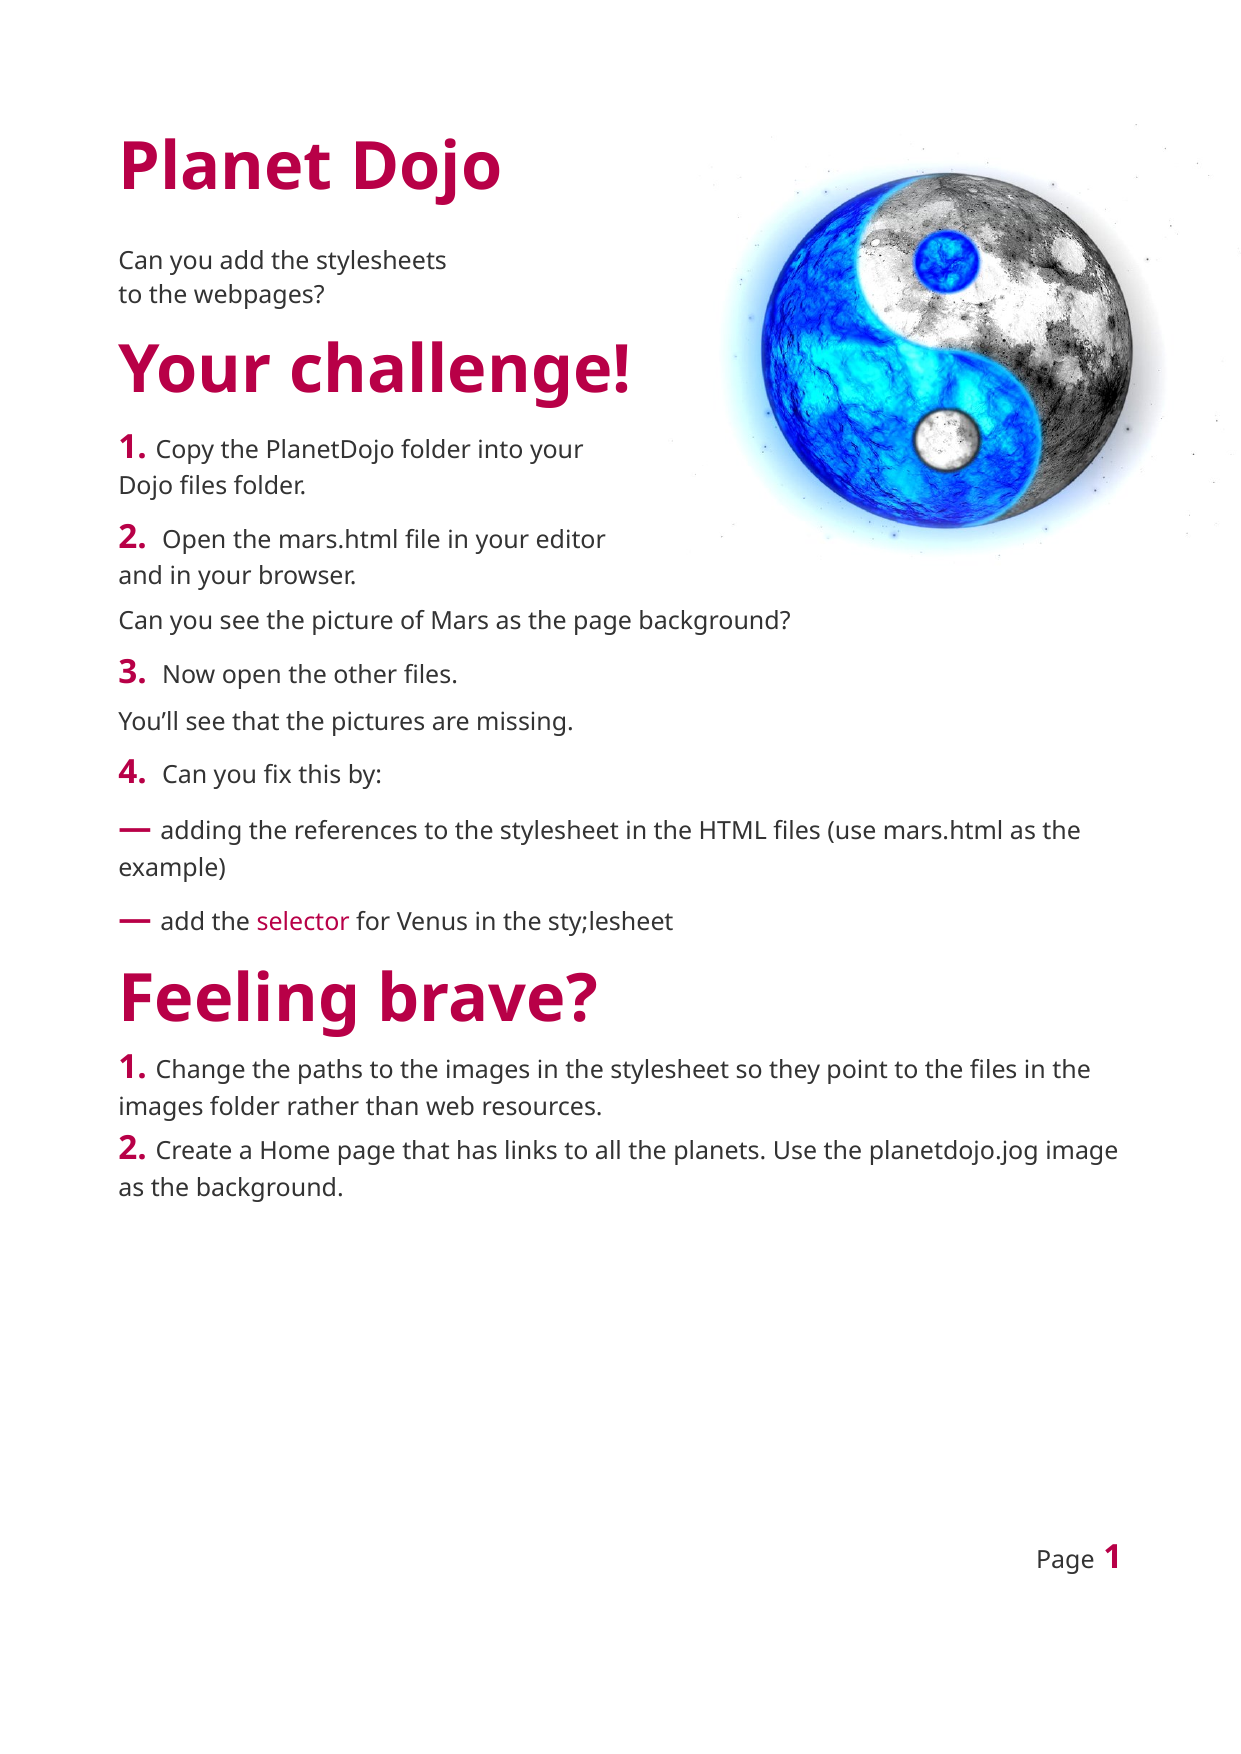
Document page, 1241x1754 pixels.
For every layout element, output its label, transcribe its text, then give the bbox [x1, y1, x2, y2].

text — adding the references to the stylesheet in the HTML files (use mars.html as the example) [118, 804, 1122, 884]
text 2. Open the mars.html file in your editor and in your browser. [118, 513, 1122, 592]
text 2. Create a Home page that has links to all the planets. Use the planetdojo.jog image as the background. [118, 1124, 1122, 1204]
text — add the selector for Venus in the sty;lesheet [118, 894, 1122, 940]
text 1. Change the paths to the images in the stylesheet so they point to the files in the images folder rather than web resources. [118, 1043, 1122, 1122]
subtitle Feeling brave? [118, 950, 1122, 1041]
subtitle Your challenge! [118, 321, 667, 412]
text 3. Now open the other files. [118, 647, 1122, 693]
text Can you add the stylesheets to the webpages? [118, 242, 667, 310]
text Can you see the picture of Mars as the page background? [118, 603, 1122, 637]
picture [667, 124, 1241, 572]
text 1. Copy the PlanetDojo folder into your Dojo files folder. [118, 422, 667, 502]
text 4. Can you fix this by: [118, 748, 1122, 793]
subtitle Planet Dojo [118, 118, 1122, 209]
text You’ll see that the pictures are missing. [118, 703, 1122, 737]
